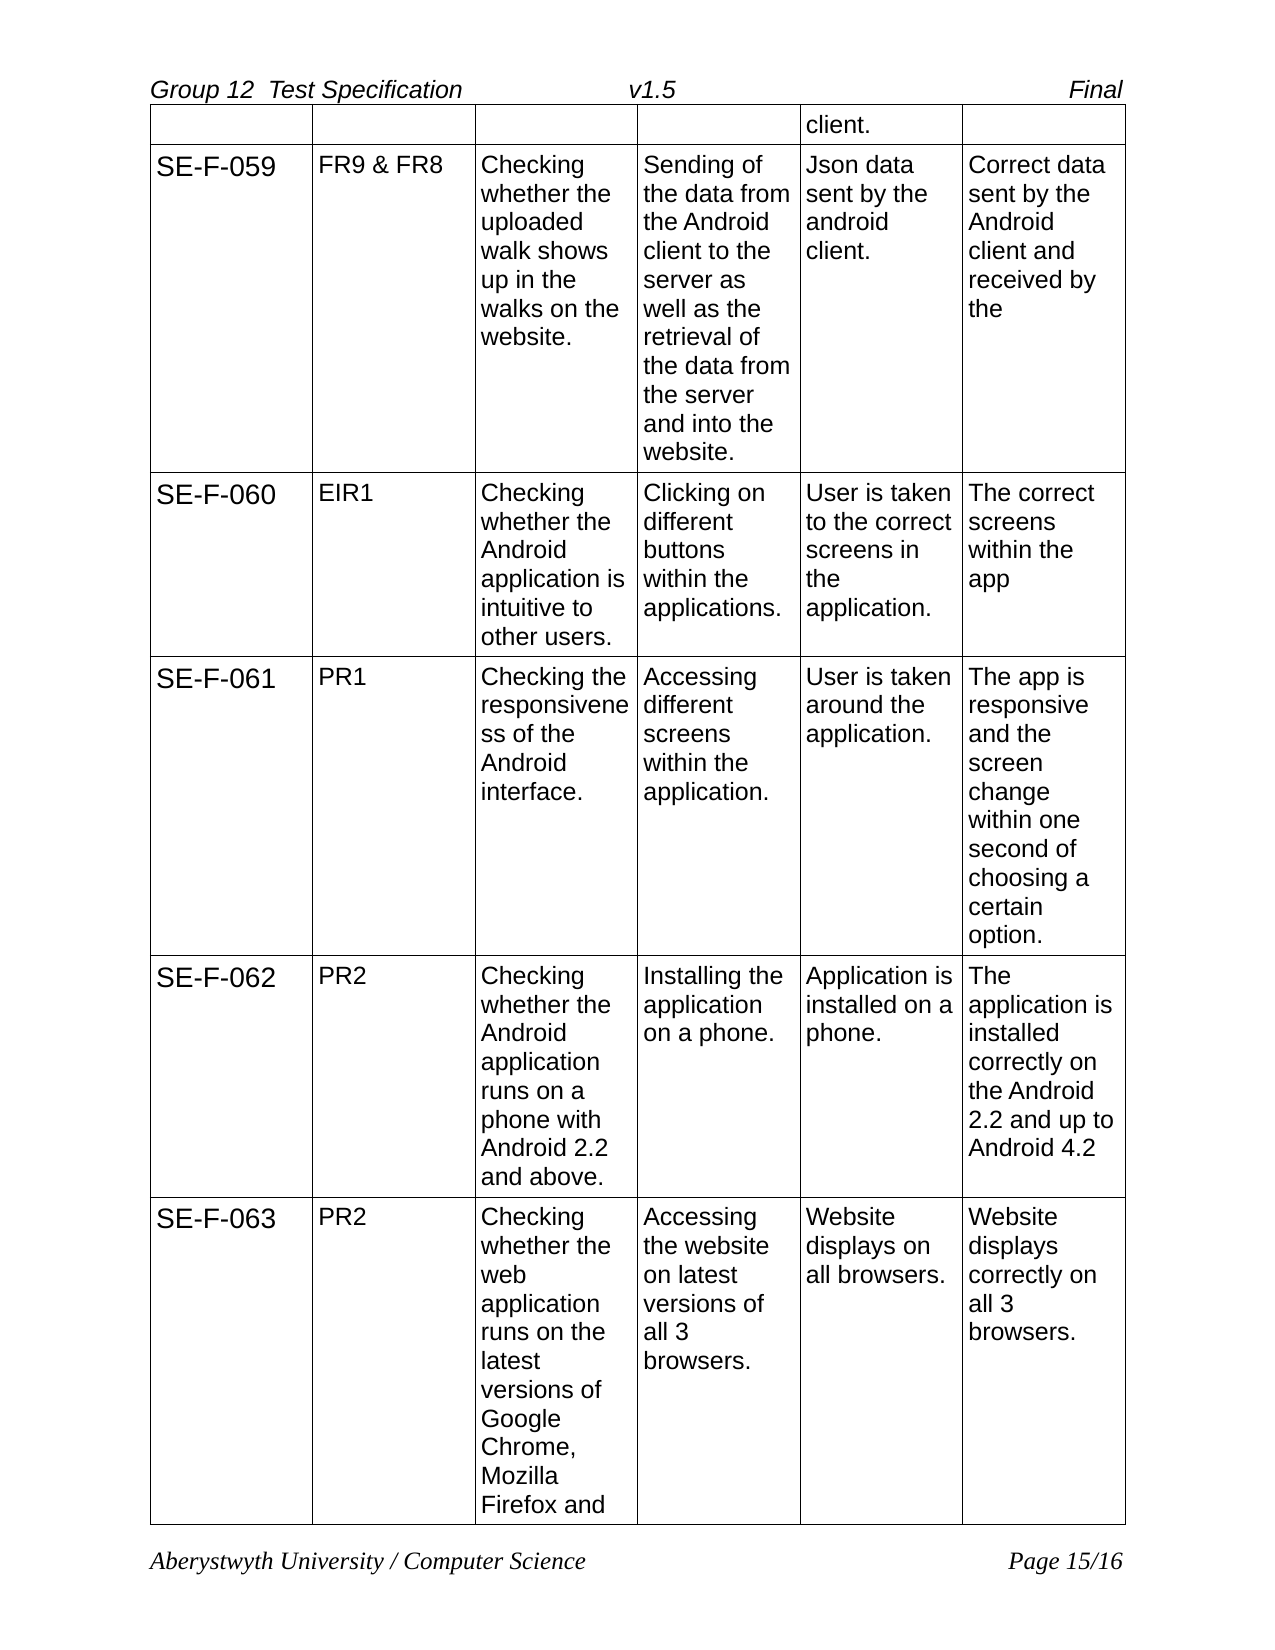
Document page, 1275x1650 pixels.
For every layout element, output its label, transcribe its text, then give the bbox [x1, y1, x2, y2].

table_cell Json data sent by the android client. [801, 145, 962, 472]
table_cell Clicking on different buttons within the applications. [638, 473, 800, 656]
table_cell Application is installed on a phone. [801, 956, 962, 1197]
table_cell Website displays on all browsers. [801, 1198, 962, 1524]
table_cell The application is installed correctly on the Android 2.2 and up to Android 4.2 [963, 956, 1125, 1197]
table_cell PR2 [313, 956, 475, 1197]
table_cell [313, 105, 475, 144]
table_cell Correct data sent by the Android client and received by the [963, 145, 1125, 472]
table_cell SE-F-062 [151, 956, 312, 1197]
table_cell [963, 105, 1125, 144]
table_cell User is taken around the application. [801, 657, 962, 955]
table_cell [476, 105, 637, 144]
table_cell Website displays correctly on all 3 browsers. [963, 1198, 1125, 1524]
table_cell Accessing the website on latest versions of all 3 browsers. [638, 1198, 800, 1524]
table_cell PR1 [313, 657, 475, 955]
table_cell SE-F-061 [151, 657, 312, 955]
table_cell Accessing different screens within the application. [638, 657, 800, 955]
table_cell [638, 105, 800, 144]
table_cell User is taken to the correct screens in the application. [801, 473, 962, 656]
table_cell Checking whether the uploaded walk shows up in the walks on the website. [476, 145, 637, 472]
table_cell The app is responsive and the screen change within one second of choosing a certain option. [963, 657, 1125, 955]
table_cell Checking whether the web application runs on the latest versions of Google Chrome, Mozilla Firefox and [476, 1198, 637, 1524]
table_cell [151, 105, 312, 144]
table_cell SE-F-059 [151, 145, 312, 472]
table_cell The correct screens within the app [963, 473, 1125, 656]
table_cell SE-F-063 [151, 1198, 312, 1524]
table_cell Checking whether the Android application runs on a phone with Android 2.2 and above. [476, 956, 637, 1197]
table_cell SE-F-060 [151, 473, 312, 656]
table_cell Installing the application on a phone. [638, 956, 800, 1197]
table_cell Sending of the data from the Android client to the server as well as the retrieval of the data from the server and into the website. [638, 145, 800, 472]
table_cell client. [801, 105, 962, 144]
table_cell EIR1 [313, 473, 475, 656]
table_cell PR2 [313, 1198, 475, 1524]
table_cell Checking whether the Android application is intuitive to other users. [476, 473, 637, 656]
table_cell Checking the responsiveness of the Android interface. [476, 657, 637, 955]
table_cell FR9 & FR8 [313, 145, 475, 472]
